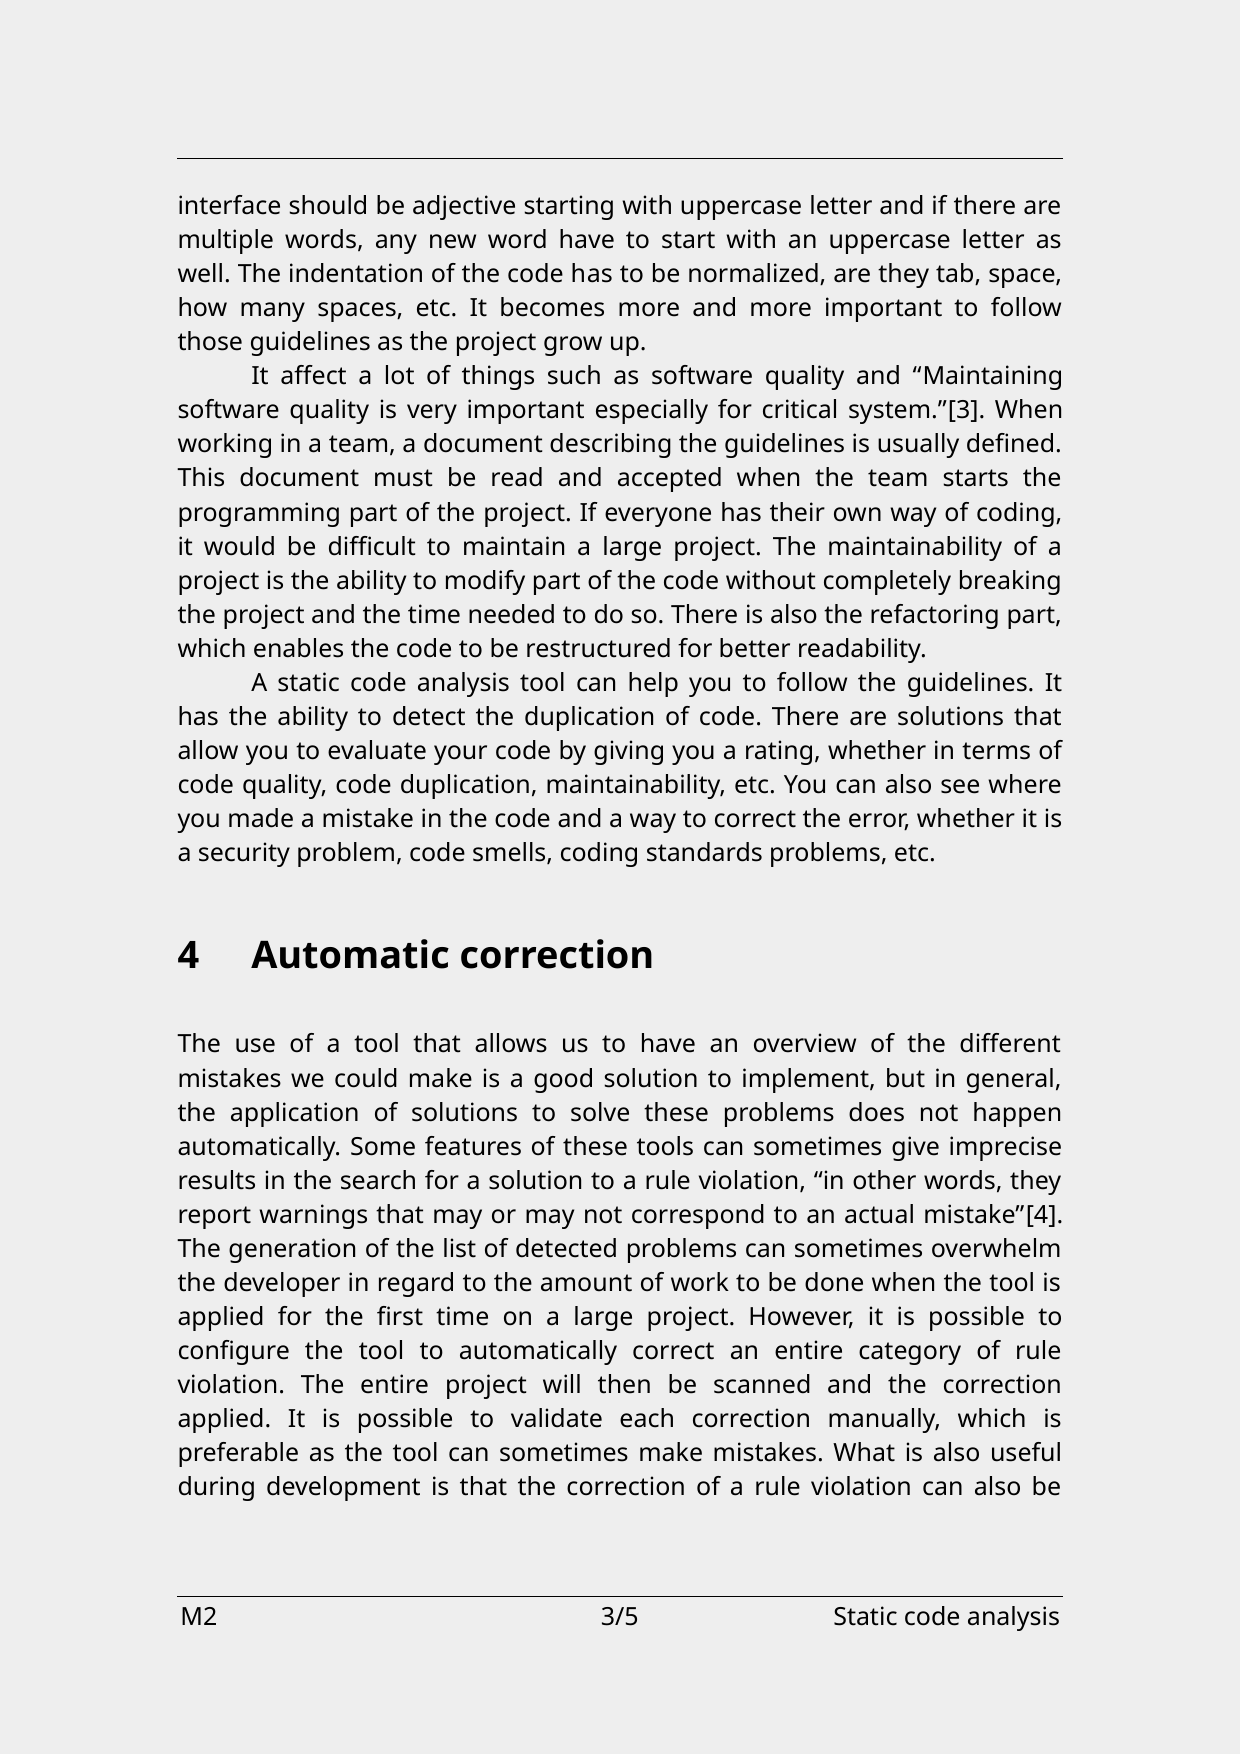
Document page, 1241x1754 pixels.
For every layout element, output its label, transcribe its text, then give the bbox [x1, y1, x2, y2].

subtitle 4 Automatic correction [177, 928, 1063, 979]
text A static code analysis tool can help you to follow the guidelines. It has the ability to detect the duplication of code. There are solutions that allow you to evaluate your code by giving you a rating, whether in terms of code quality, code duplication, maintainability, etc. You can also see where you made a mistake in the code and a way to correct the error, whether it is a security problem, code smells, coding standards problems, etc. [177, 664, 1063, 869]
text It affect a lot of things such as software quality and “Maintaining software quality is very important especially for critical system.”[3]. When working in a team, a document describing the guidelines is usually defined. This document must be read and accepted when the team starts the programming part of the project. If everyone has their own way of coding, it would be difficult to maintain a large project. The maintainability of a project is the ability to modify part of the code without completely breaking the project and the time needed to do so. There is also the refactoring part, which enables the code to be restructured for better readability. [177, 358, 1063, 664]
text interface should be adjective starting with uppercase letter and if there are multiple words, any new word have to start with an uppercase letter as well. The indentation of the code has to be normalized, are they tab, space, how many spaces, etc. It becomes more and more important to follow those guidelines as the project grow up. [177, 188, 1063, 358]
text The use of a tool that allows us to have an overview of the different mistakes we could make is a good solution to implement, but in general, the application of solutions to solve these problems does not happen automatically. Some features of these tools can sometimes give imprecise results in the search for a solution to a rule violation, “in other words, they report warnings that may or may not correspond to an actual mistake”[4]. The generation of the list of detected problems can sometimes overwhelm the developer in regard to the amount of work to be done when the tool is applied for the first time on a large project. However, it is possible to configure the tool to automatically correct an entire category of rule violation. The entire project will then be scanned and the correction applied. It is possible to validate each correction manually, which is preferable as the tool can sometimes make mistakes. What is also useful during development is that the correction of a rule violation can also be [177, 1026, 1063, 1503]
